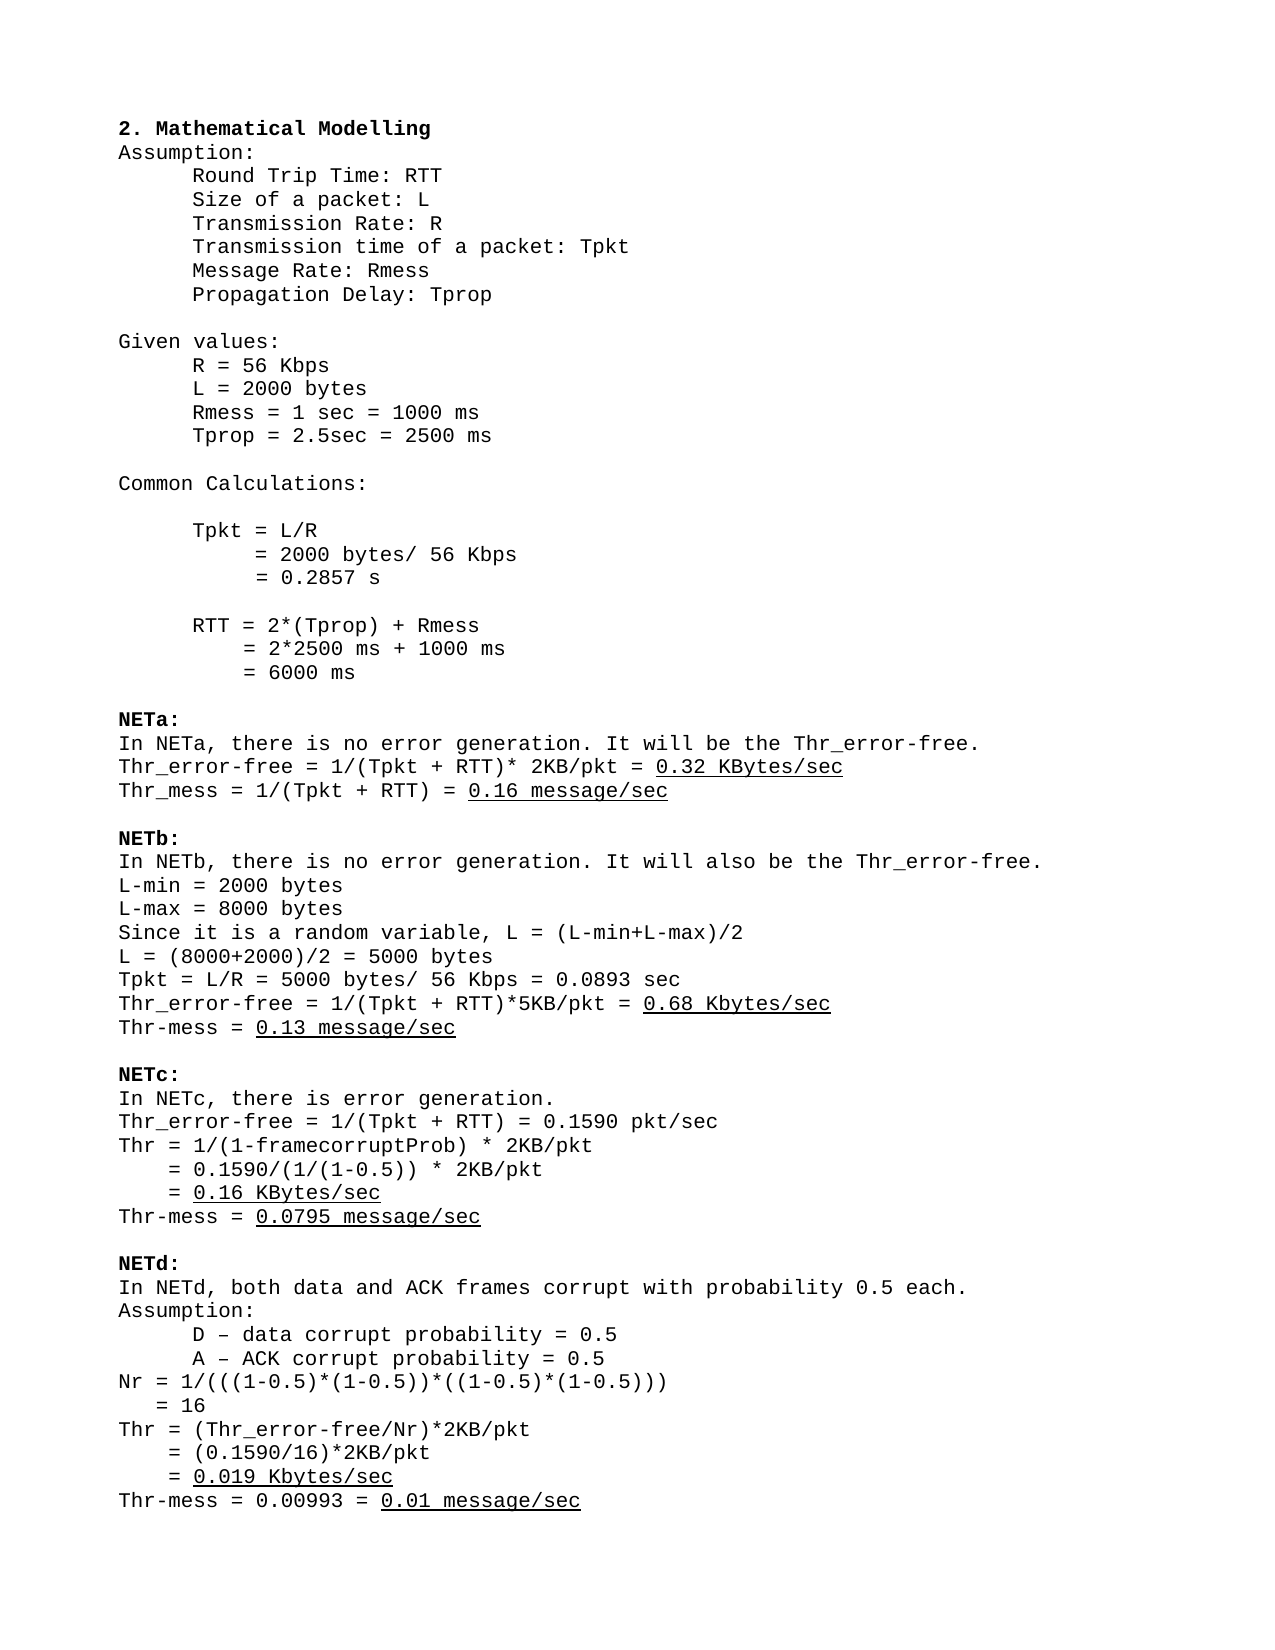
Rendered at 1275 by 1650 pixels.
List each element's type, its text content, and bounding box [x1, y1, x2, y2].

text = 16 [118, 1395, 1157, 1419]
text Given values: [118, 331, 1157, 354]
text Assumption: [118, 142, 1157, 165]
text In NETb, there is no error generation. It will also be the Thr_error-free. [118, 851, 1157, 875]
text Thr_error-free = 1/(Tpkt + RTT) = 0.1590 pkt/sec [118, 1111, 1157, 1135]
text Propagation Delay: Tprop [118, 284, 1157, 307]
text Transmission Rate: R [118, 213, 1157, 236]
text Assumption: [118, 1300, 1157, 1324]
text L-min = 2000 bytes [118, 875, 1157, 898]
text L = (8000+2000)/2 = 5000 bytes [118, 946, 1157, 969]
text Thr = (Thr_error-free/Nr)*2KB/pkt [118, 1419, 1157, 1442]
text NETc: [118, 1064, 1157, 1088]
text Thr_error-free = 1/(Tpkt + RTT)*5KB/pkt = 0.68 Kbytes/sec [118, 993, 1157, 1017]
text Size of a packet: L [118, 189, 1157, 213]
text = 0.019 Kbytes/sec [118, 1466, 1157, 1489]
text In NETd, both data and ACK frames corrupt with probability 0.5 each. [118, 1277, 1157, 1300]
text = 6000 ms [118, 662, 1157, 686]
text D – data corrupt probability = 0.5 [118, 1324, 1157, 1348]
text A – ACK corrupt probability = 0.5 [118, 1348, 1157, 1371]
text Tprop = 2.5sec = 2500 ms [118, 426, 1157, 449]
text = 0.2857 s [118, 567, 1157, 591]
text Thr_error-free = 1/(Tpkt + RTT)* 2KB/pkt = 0.32 KBytes/sec [118, 757, 1157, 780]
text L-max = 8000 bytes [118, 898, 1157, 922]
text Since it is a random variable, L = (L-min+L-max)/2 [118, 922, 1157, 946]
text = 2000 bytes/ 56 Kbps [118, 544, 1157, 567]
text Thr-mess = 0.13 message/sec [118, 1017, 1157, 1040]
text NETa: [118, 709, 1157, 733]
text Tpkt = L/R [118, 520, 1157, 544]
text Thr-mess = 0.0795 message/sec [118, 1206, 1157, 1229]
text R = 56 Kbps [118, 354, 1157, 378]
text L = 2000 bytes [118, 378, 1157, 402]
text Message Rate: Rmess [118, 260, 1157, 284]
text Common Calculations: [118, 473, 1157, 496]
text = (0.1590/16)*2KB/pkt [118, 1442, 1157, 1466]
text Tpkt = L/R = 5000 bytes/ 56 Kbps = 0.0893 sec [118, 969, 1157, 993]
text 2. Mathematical Modelling [118, 118, 1157, 142]
text RTT = 2*(Tprop) + Rmess [118, 615, 1157, 638]
text Round Trip Time: RTT [118, 165, 1157, 189]
text Thr_mess = 1/(Tpkt + RTT) = 0.16 message/sec [118, 780, 1157, 804]
text = 0.1590/(1/(1-0.5)) * 2KB/pkt [118, 1158, 1157, 1182]
text NETd: [118, 1253, 1157, 1277]
text = 0.16 KBytes/sec [118, 1182, 1157, 1206]
text Rmess = 1 sec = 1000 ms [118, 402, 1157, 426]
text Transmission time of a packet: Tpkt [118, 236, 1157, 260]
text = 2*2500 ms + 1000 ms [118, 638, 1157, 662]
text Thr = 1/(1-framecorruptProb) * 2KB/pkt [118, 1135, 1157, 1158]
text Thr-mess = 0.00993 = 0.01 message/sec [118, 1489, 1157, 1513]
text Nr = 1/(((1-0.5)*(1-0.5))*((1-0.5)*(1-0.5))) [118, 1371, 1157, 1395]
text In NETc, there is error generation. [118, 1088, 1157, 1111]
text NETb: [118, 827, 1157, 851]
text In NETa, there is no error generation. It will be the Thr_error-free. [118, 733, 1157, 757]
